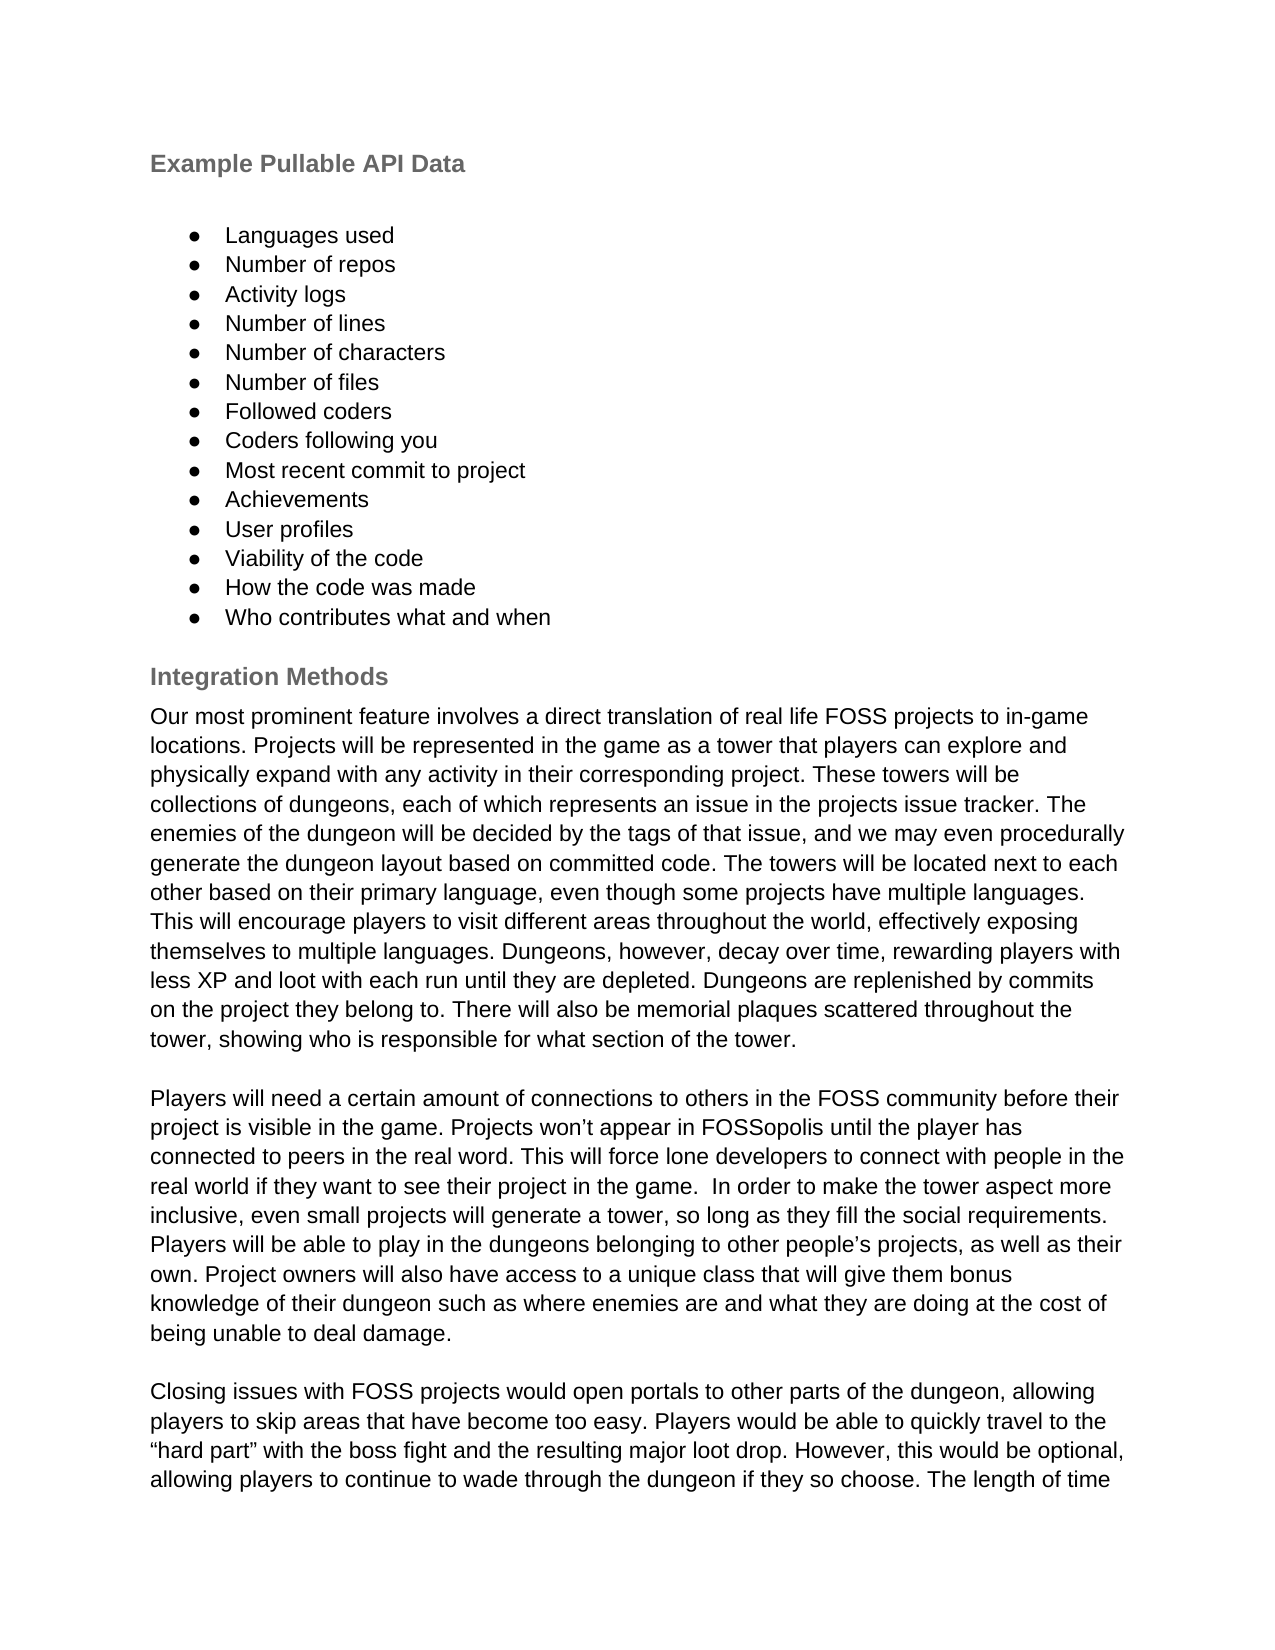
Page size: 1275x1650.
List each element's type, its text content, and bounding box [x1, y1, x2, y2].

subtitle Integration Methods [150, 663, 1125, 691]
text Closing issues with FOSS projects would open portals to other parts of the dungeon, allowing players to skip areas that have become too easy. Players would be able to quickly travel to the “hard part” with the boss fight and the resulting major loot drop. However, this would be optional, allowing players to continue to wade through the dungeon if they so choose. The length of time [150, 1379, 1125, 1493]
list How the code was made [187, 575, 1125, 601]
list Who contributes what and when [187, 604, 1125, 630]
list Languages used [187, 222, 1125, 248]
list Number of files [187, 369, 1125, 395]
list Number of characters [187, 340, 1125, 366]
subtitle Example Pullable API Data [150, 150, 1125, 178]
text Our most prominent feature involves a direct translation of real life FOSS projects to in-game locations. Projects will be represented in the game as a tower that players can explore and physically expand with any activity in their corresponding project. These towers will be collections of dungeons, each of which represents an issue in the projects issue tracker. The enemies of the dungeon will be decided by the tags of that issue, and we may even procedurally generate the dungeon layout based on committed code. The towers will be located next to each other based on their primary language, even though some projects have multiple languages. This will encourage players to visit different areas throughout the world, effectively exposing themselves to multiple languages. Dungeons, however, decay over time, rewarding players with less XP and loot with each run until they are depleted. Dungeons are replenished by commits on the project they belong to. There will also be memorial plaques scattered throughout the tower, showing who is responsible for what section of the tower. [150, 703, 1125, 1052]
list Number of repos [187, 252, 1125, 277]
list Most recent commit to project [187, 457, 1125, 483]
list User profiles [187, 516, 1125, 542]
list Viability of the code [187, 546, 1125, 571]
list Activity logs [187, 281, 1125, 307]
list Coders following you [187, 428, 1125, 454]
list Followed coders [187, 399, 1125, 424]
text Players will need a certain amount of connections to others in the FOSS community before their project is visible in the game. Projects won’t appear in FOSSopolis until the player has connected to peers in the real word. This will force lone developers to connect with people in the real world if they want to see their project in the game. In order to make the tower aspect more inclusive, even small projects will generate a tower, so long as they fill the social requirements. Players will be able to play in the dungeons belonging to other people’s projects, as well as their own. Project owners will also have access to a unique class that will give them bonus knowledge of their dungeon such as where enemies are and what they are doing at the cost of being unable to deal damage. [150, 1085, 1125, 1346]
list Achievements [187, 487, 1125, 512]
list Number of lines [187, 311, 1125, 336]
